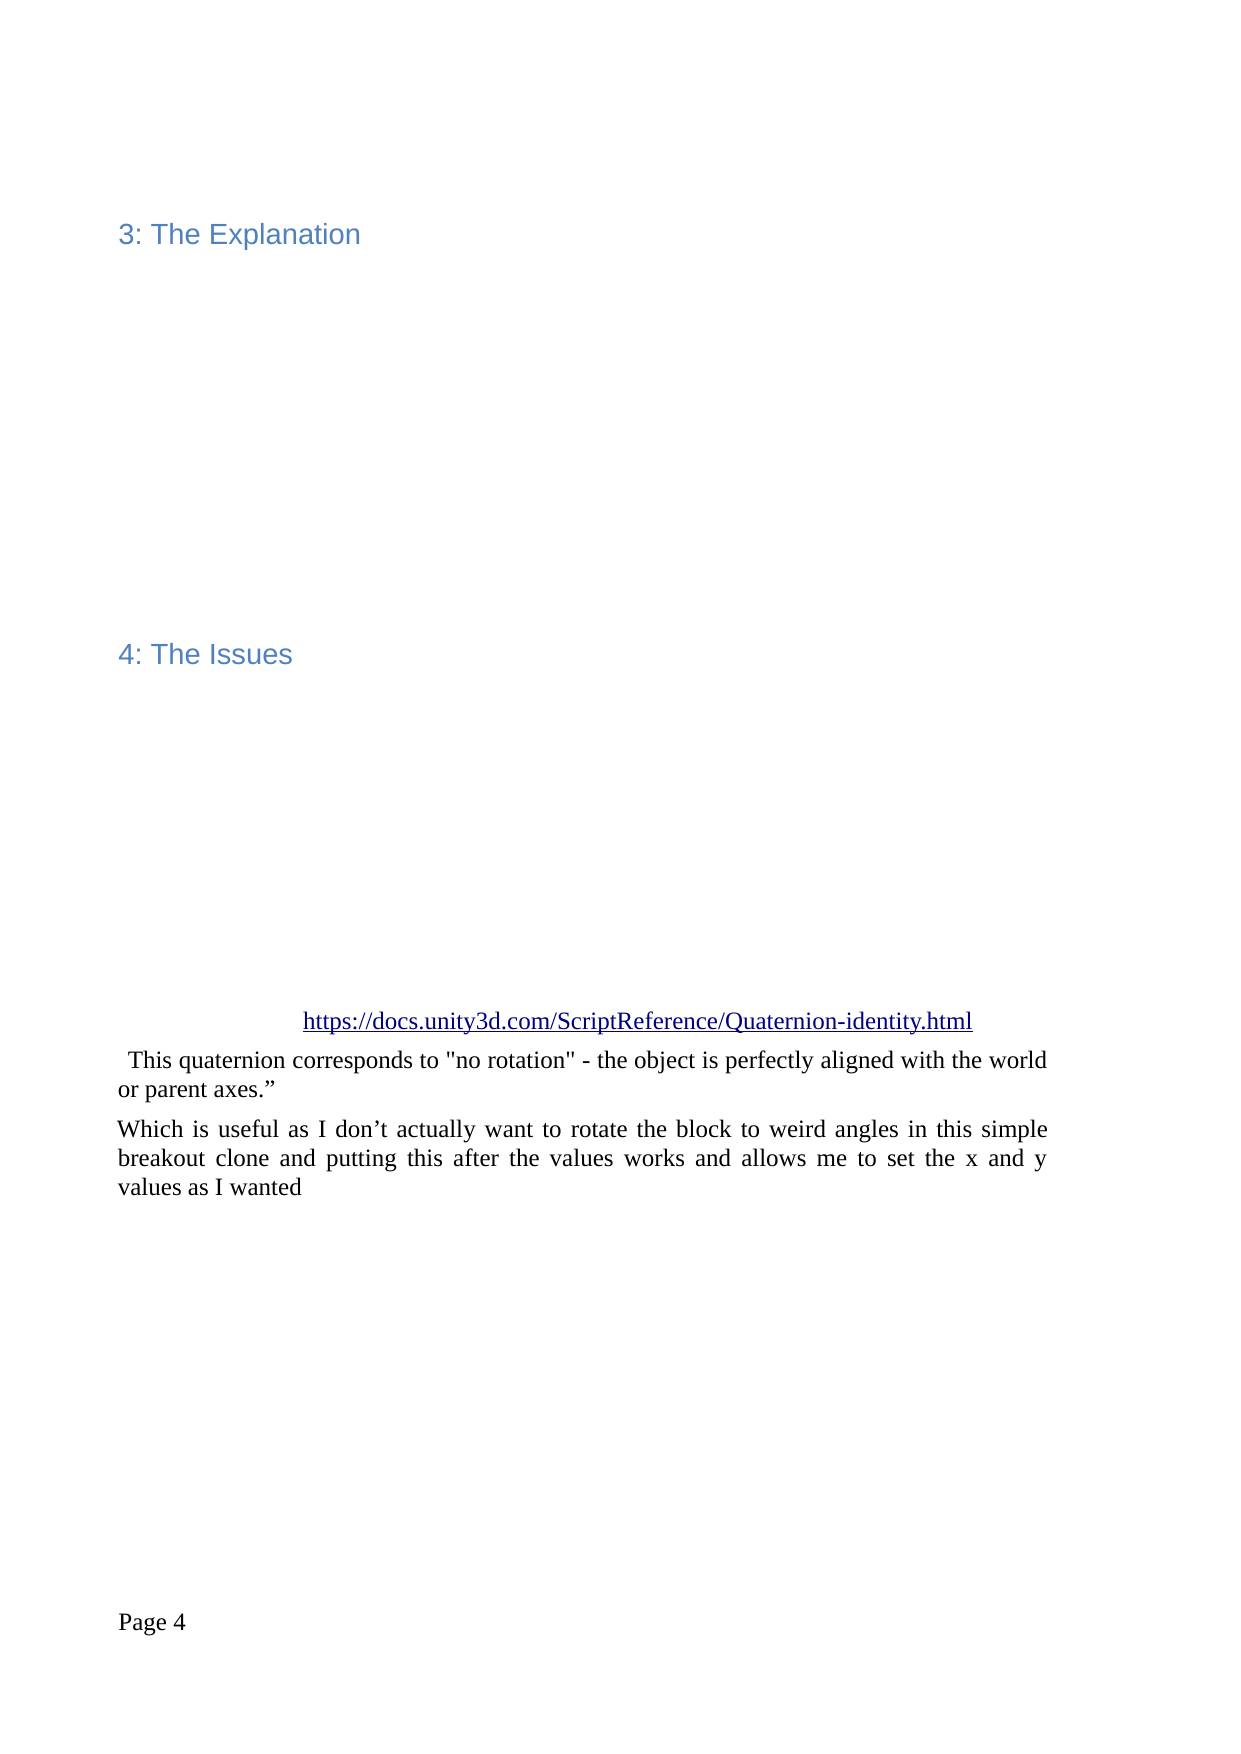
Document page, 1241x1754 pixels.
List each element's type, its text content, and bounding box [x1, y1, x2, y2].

text “This quaternion corresponds to "no rotation" - the object is perfectly aligned with the world or parent axes.” [117, 1046, 1049, 1103]
text Which is useful as I don’t actually want to rotate the block to weird angles in this simple breakout clone and putting this after the values works and allows me to set the x and y values as I wanted [117, 1114, 1049, 1200]
text The if statement is for taking out blocks at random to create patterns so if r = 3 the block will be skipped else the block will be spawned. If you want to see this is action rapidly just hold down back space as that is the restart button and you can see what I mean by the variations [117, 500, 1049, 586]
text I noticed as you play the stages with less blocks are on the left side rather than the right due to how this is written as it goes left to right. To make it less boring and more unique I got it to spawn all these blocks however some would be skipped to create differing patterns every time in the grid [117, 1211, 1049, 1326]
text I wasn’t sure spawning blocks like this would work well so the first issue I came across is getting different x and y values and setting them to the vector. I thought about setting the amount of blocks and spawning in that number but found it hard to decide how to get the x and y for them if I wasn’t going for a grid like structure so I thought to try and spawn in all the blocks and offset them by a set amount from the last block spawned by comparing the x and y values to the last block spawned in a way similar to how the block compares its position to the ball when it is hit. However I found that the way I done it the blocks were inside each other most of the time so I came back and just did the for loops going through the rows and columns where as just before that I multiplied them together to get total blocks. [117, 678, 1049, 937]
text At first when creating the new vector2 with the points Quaternion.identity was not included which gave me errors. After looking around it turns out I had to put in an identity rotation. As described here https://docs.unity3d.com/ScriptReference/Quaternion-identity.html [117, 948, 1049, 1034]
text As you can see it has 2 for loops with one inside the other where it goes through the x values till it hits the value of columns (default is 4) so it would go x = 0 and go to the y loop where the amount of rows are set to 4 and give me each point as follows (0,0), (0,1), (0,2),(0,3),(0,4) and uses the x and y when the block is Instantiated to put it at these positions. However the next issue was because the camera was at (0,0) my blocks started spawning in the middle. To solve this I took 5 away from x every time so it went all the way from left to right if all possible blocks 5 rows and 11 columns were to spawn. Keeping the blocks in a list allowed me to keep track and make sure all blocks were correctly at different positions. [117, 259, 1049, 489]
subtitle 4: The Issues [118, 637, 1122, 670]
subtitle 3: The Explanation [118, 217, 1122, 251]
